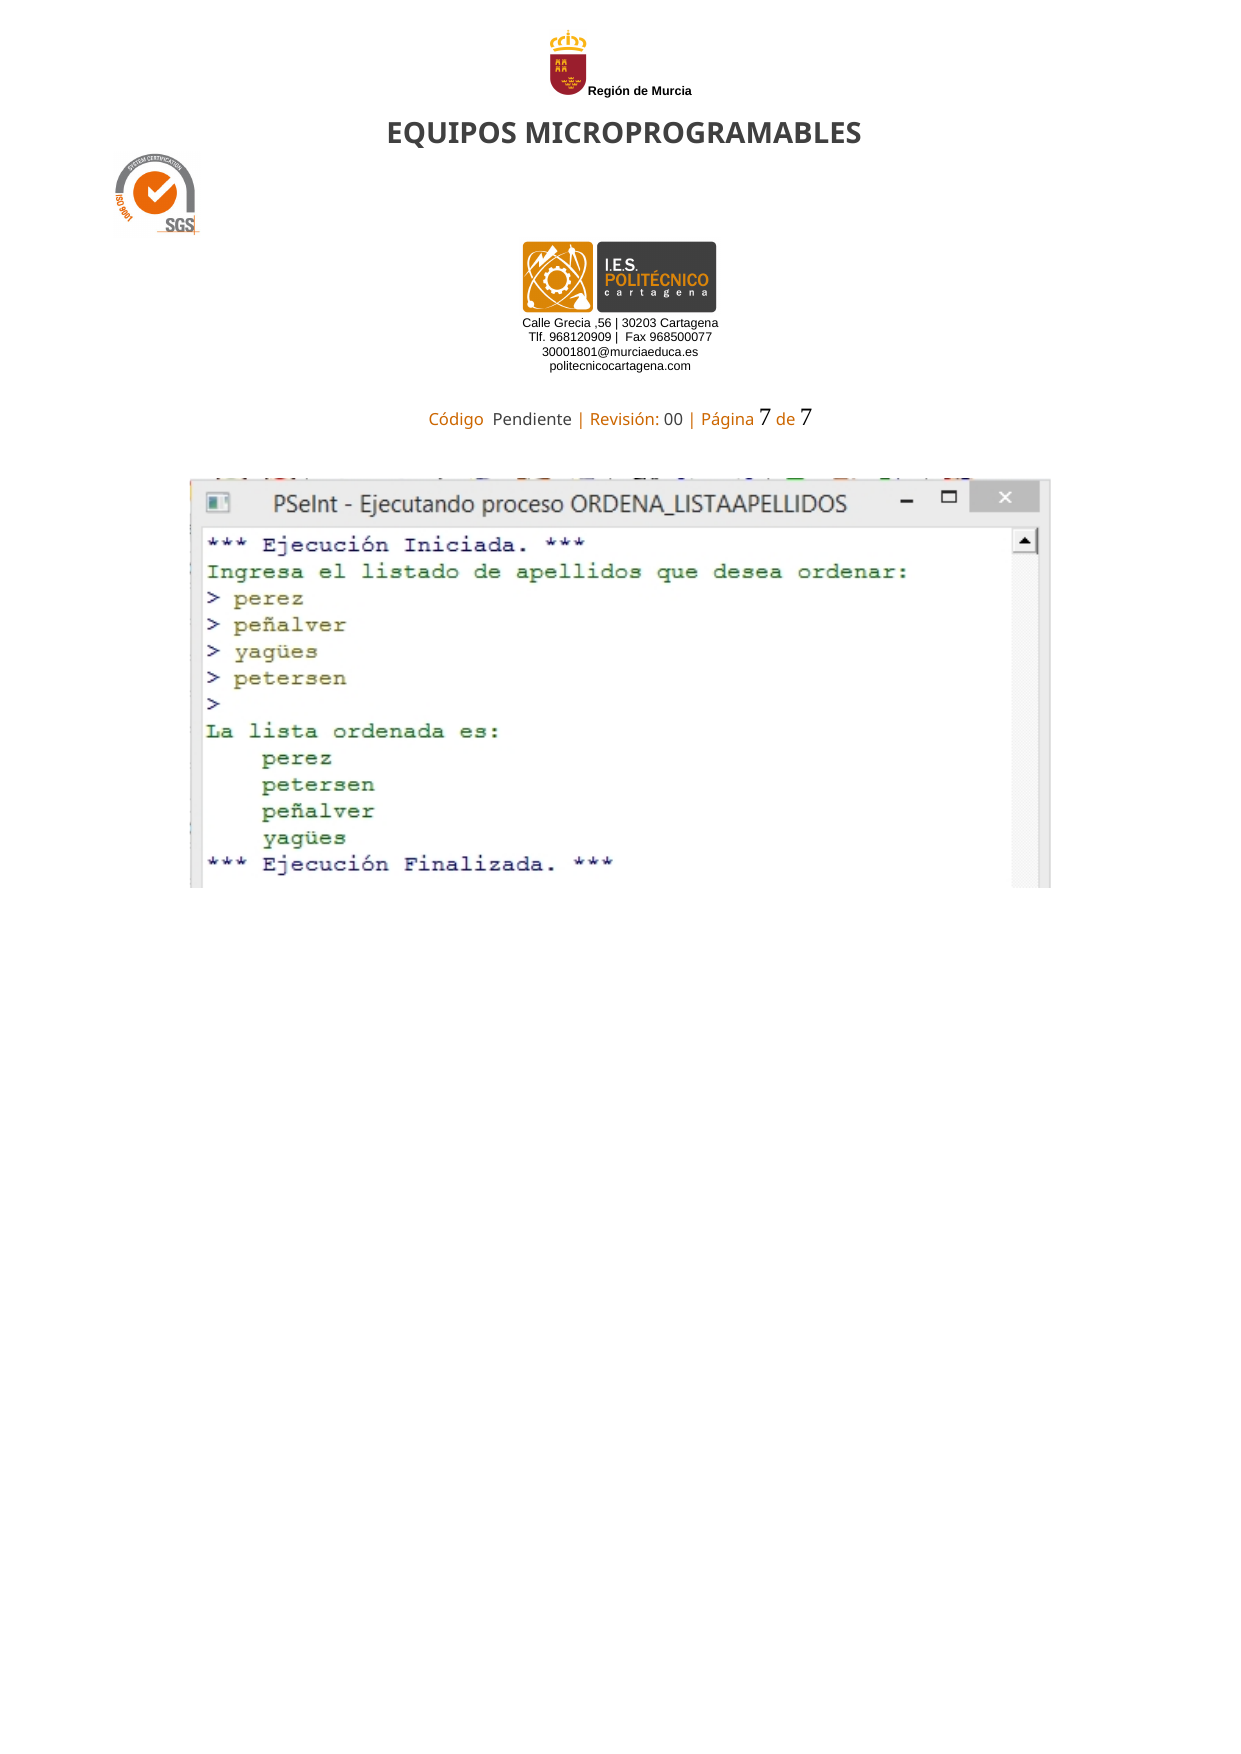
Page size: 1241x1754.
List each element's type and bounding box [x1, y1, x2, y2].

picture [112, 151, 202, 238]
picture [189, 478, 1051, 888]
picture [519, 237, 721, 316]
